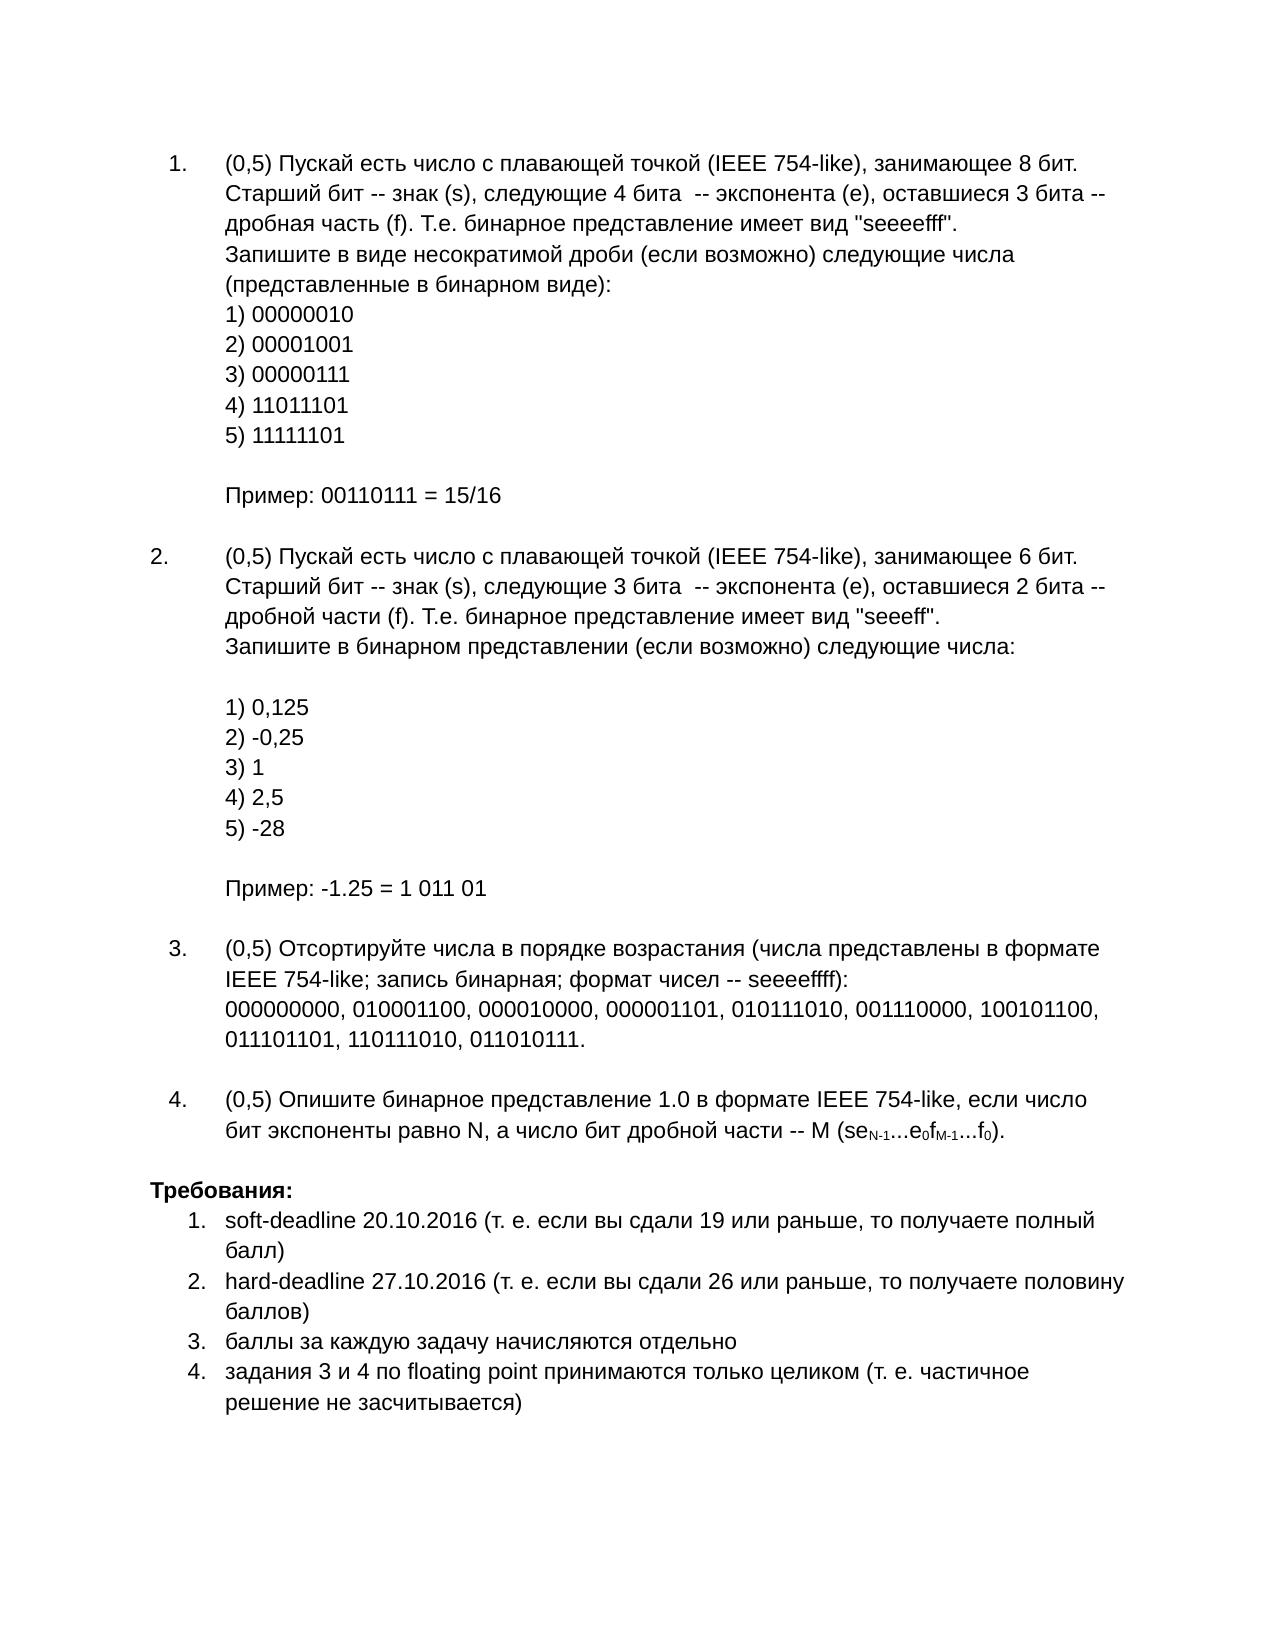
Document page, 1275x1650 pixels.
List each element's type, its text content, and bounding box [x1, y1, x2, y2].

text 000000000, 010001100, 000010000, 000001101, 010111010, 001110000, 100101100, 011101101, 110111010, 011010111. [225, 996, 1125, 1052]
list (0,5) Отсортируйте числа в порядке возрастания (числа представлены в формате IEEE 754-like; запись бинарная; формат чисел -- seeeeffff): [187, 935, 1125, 992]
text Запишите в виде несократимой дроби (если возможно) следующие числа (представленные в бинарном виде): [225, 241, 1125, 297]
list баллы за каждую задачу начисляются отдельно [187, 1328, 1125, 1354]
list (0,5) Пускай есть число с плавающей точкой (IEEE 754-like), занимающее 8 бит. Старший бит -- знак (s), следующие 4 бита -- экспонента (e), оставшиеся 3 бита -- дробная часть (f). T.е. бинарное представление имеет вид "seeeefff". [187, 150, 1125, 237]
text 2) 00001001 [150, 331, 1125, 358]
text 2. (0,5) Пускай есть число с плавающей точкой (IEEE 754-like), занимающее 6 бит. [150, 543, 1125, 569]
text 3) 1 [150, 754, 1125, 781]
text 3) 00000111 [150, 361, 1125, 388]
list задания 3 и 4 по floating point принимаются только целиком (т. е. частичное решение не засчитывается) [187, 1358, 1125, 1415]
text 1) 0,125 [150, 694, 1125, 720]
text Старший бит -- знак (s), следующие 3 бита -- экспонента (e), оставшиеся 2 бита -- дробной части (f). T.е. бинарное представление имеет вид "seeeff". [225, 573, 1125, 629]
text 4) 2,5 [150, 784, 1125, 811]
text Требования: [150, 1177, 1125, 1203]
list soft-deadline 20.10.2016 (т. е. если вы сдали 19 или раньше, то получаете полный балл) [187, 1207, 1125, 1264]
text Пример: 00110111 = 15/16 [150, 482, 1125, 509]
text 1) 00000010 [150, 301, 1125, 327]
list hard-deadline 27.10.2016 (т. е. если вы сдали 26 или раньше, то получаете половину баллов) [187, 1268, 1125, 1324]
list (0,5) Опишите бинарное представление 1.0 в формате IEEE 754-like, если число бит экспоненты равно N, a число бит дробной части -- M (seN-1...e0fM-1...f0). [187, 1086, 1125, 1143]
text Запишите в бинарном представлении (если возможно) следующие числа: [150, 633, 1125, 660]
text 5) -28 [150, 814, 1125, 841]
text 2) -0,25 [150, 724, 1125, 750]
text Пример: -1.25 = 1 011 01 [150, 875, 1125, 901]
text 4) 11011101 [150, 392, 1125, 418]
text 5) 11111101 [150, 422, 1125, 448]
